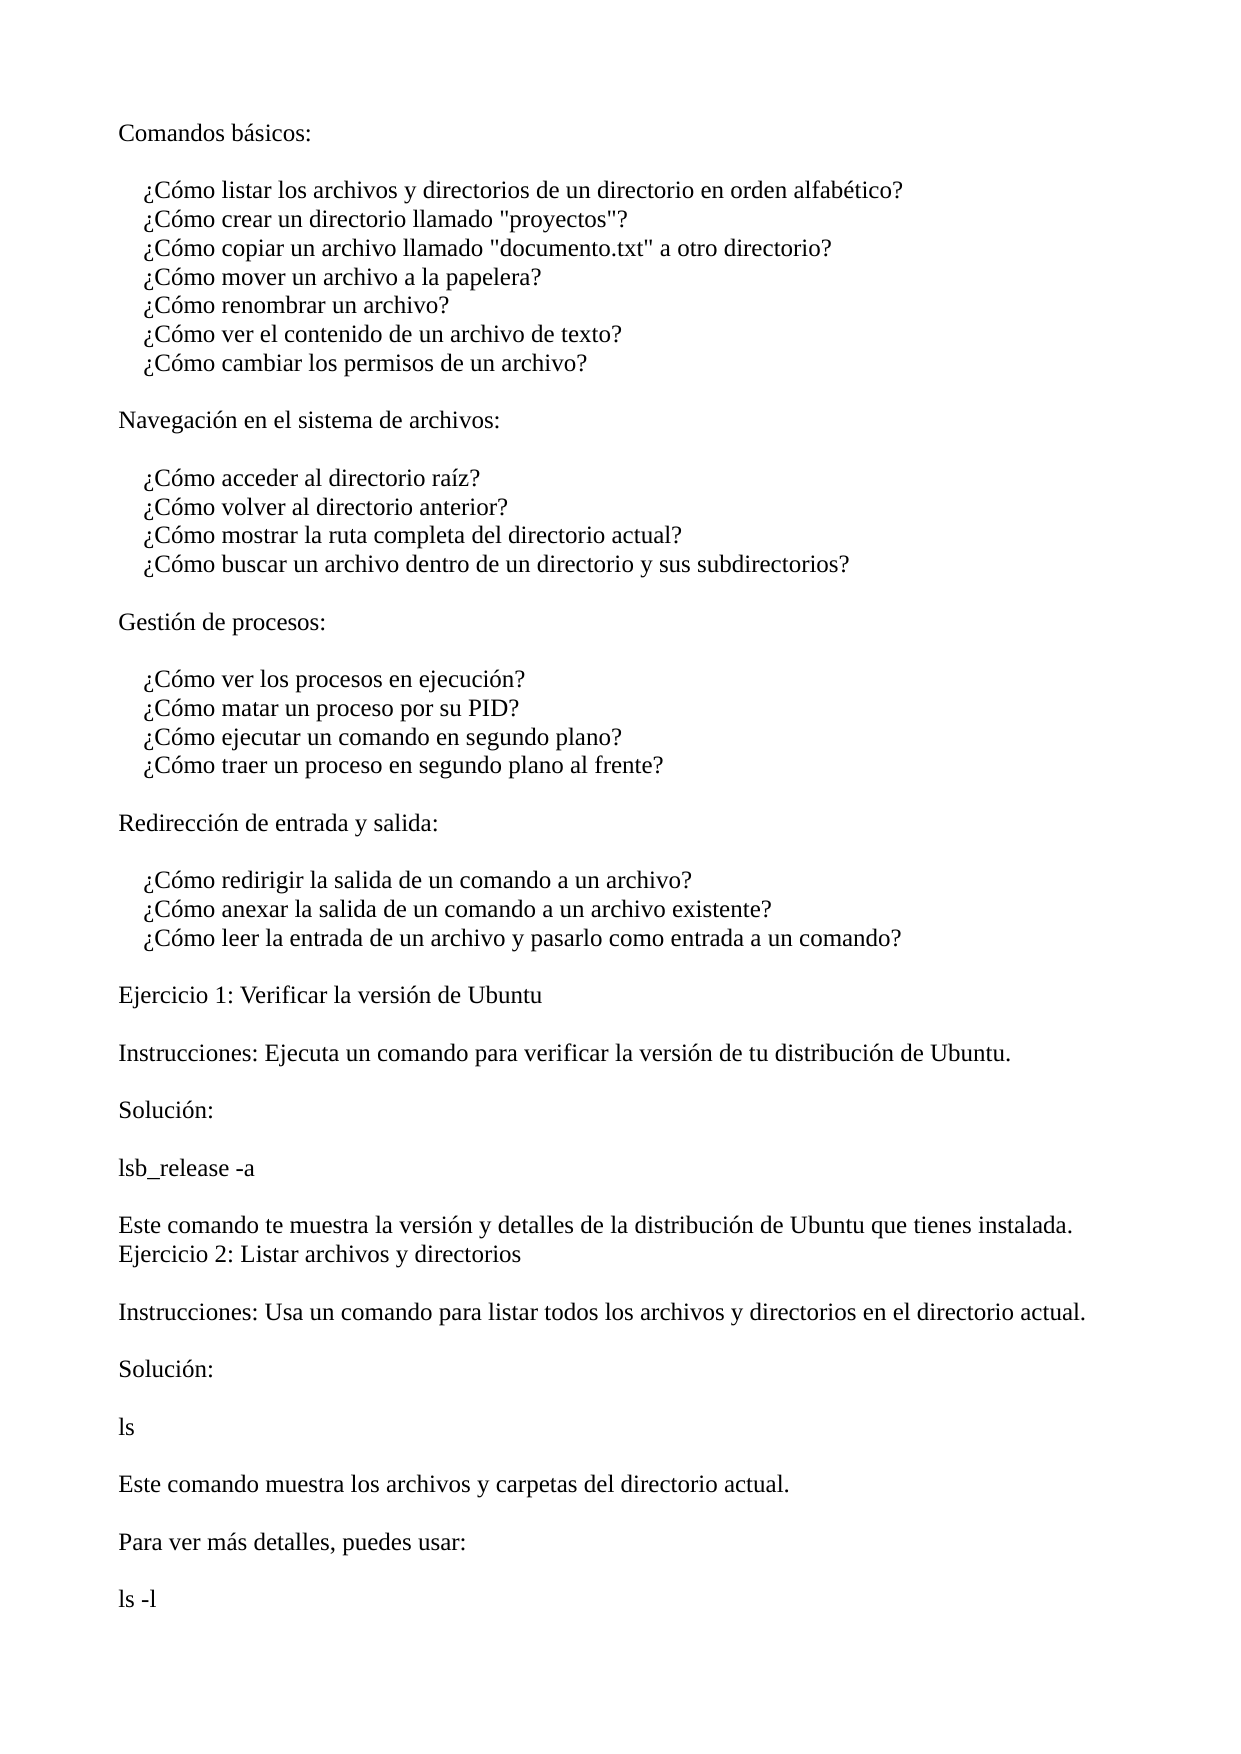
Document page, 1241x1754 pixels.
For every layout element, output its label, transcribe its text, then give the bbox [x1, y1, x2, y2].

text Ejercicio 1: Verificar la versión de Ubuntu Instrucciones: Ejecuta un comando para verificar la versión de tu distribución de Ubuntu. Solución: lsb_release -a Este comando te muestra la versión y detalles de la distribución de Ubuntu que tienes instalada. Ejercicio 2: Listar archivos y directorios Instrucciones: Usa un comando para listar todos los archivos y directorios en el directorio actual. Solución: ls Este comando muestra los archivos y carpetas del directorio actual. Para ver más detalles, puedes usar: ls -l [118, 981, 1122, 1613]
text Comandos básicos: ¿Cómo listar los archivos y directorios de un directorio en orden alfabético? ¿Cómo crear un directorio llamado "proyectos"? ¿Cómo copiar un archivo llamado "documento.txt" a otro directorio? ¿Cómo mover un archivo a la papelera? ¿Cómo renombrar un archivo? ¿Cómo ver el contenido de un archivo de texto? ¿Cómo cambiar los permisos de un archivo? Navegación en el sistema de archivos: ¿Cómo acceder al directorio raíz? ¿Cómo volver al directorio anterior? ¿Cómo mostrar la ruta completa del directorio actual? ¿Cómo buscar un archivo dentro de un directorio y sus subdirectorios? Gestión de procesos: ¿Cómo ver los procesos en ejecución? ¿Cómo matar un proceso por su PID? ¿Cómo ejecutar un comando en segundo plano? ¿Cómo traer un proceso en segundo plano al frente? Redirección de entrada y salida: ¿Cómo redirigir la salida de un comando a un archivo? ¿Cómo anexar la salida de un comando a un archivo existente? ¿Cómo leer la entrada de un archivo y pasarlo como entrada a un comando? [118, 118, 1122, 952]
